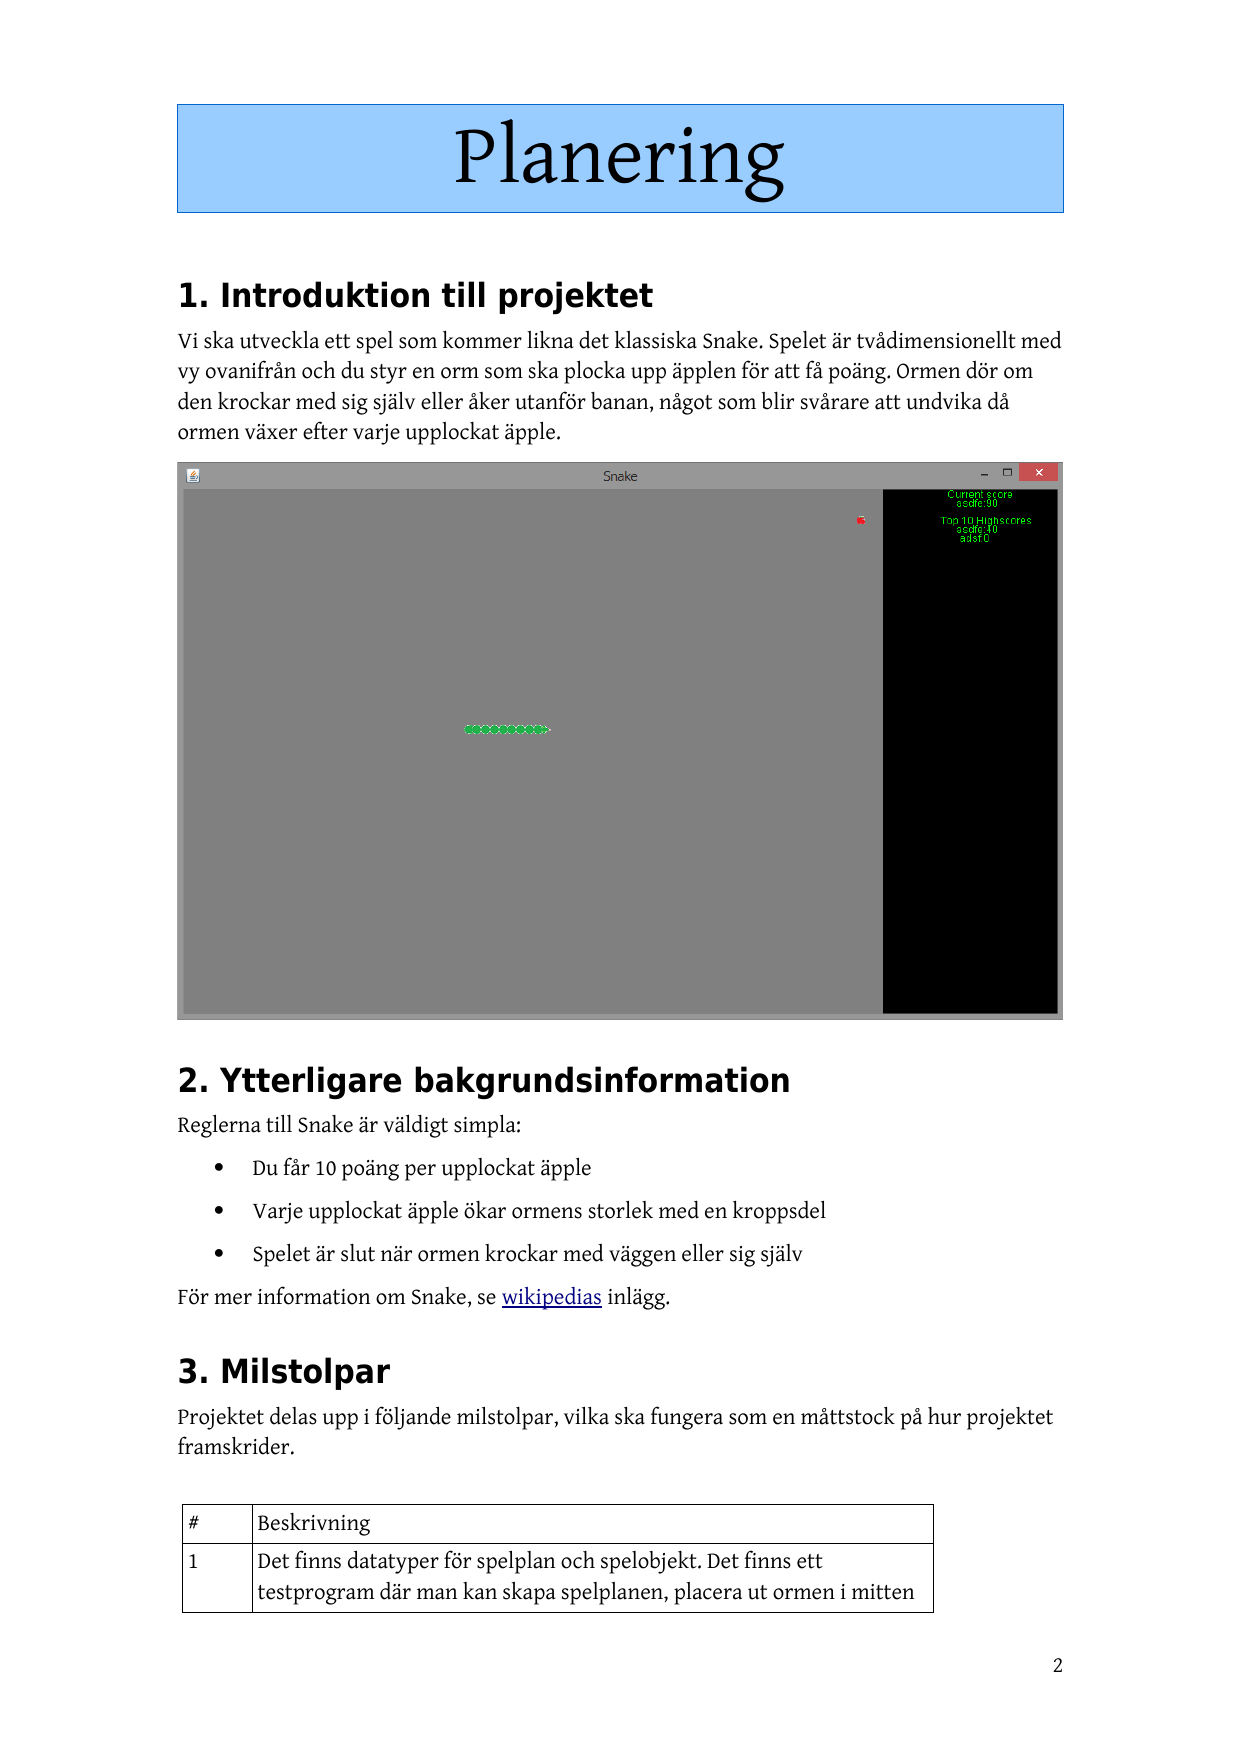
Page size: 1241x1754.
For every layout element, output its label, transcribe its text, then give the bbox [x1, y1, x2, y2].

subtitle 3. Milstolpar [177, 1353, 1063, 1392]
text För mer information om Snake, se wikipedias inlägg. [177, 1285, 1063, 1311]
table_header Beskrivning [253, 1505, 933, 1543]
table_cell 1 [183, 1544, 252, 1612]
text Reglerna till Snake är väldigt simpla: [177, 1113, 1063, 1139]
text Vi ska utveckla ett spel som kommer likna det klassiska Snake. Spelet är tvådimensionellt med vy ovanifrån och du styr en orm som ska plocka upp äpplen för att få poäng. Ormen dör om den krockar med sig själv eller åker utanför banan, något som blir svårare att undvika då ormen växer efter varje upplockat äpple. [177, 328, 1063, 446]
subtitle 1. Introduktion till projektet [177, 277, 1063, 316]
text Projektet delas upp i följande milstolpar, vilka ska fungera som en måttstock på hur projektet framskrider. [177, 1404, 1063, 1461]
table_cell Det finns datatyper för spelplan och spelobjekt. Det finns ett testprogram där man kan skapa spelplanen, placera ut ormen i mitten [253, 1544, 933, 1612]
table_header # [183, 1505, 252, 1543]
subtitle 2. Ytterligare bakgrundsinformation [177, 1061, 1063, 1100]
table_header Planering [178, 105, 1063, 212]
list Spelet är slut när ormen krockar med väggen eller sig själv [215, 1242, 1063, 1268]
list Du får 10 poäng per upplockat äpple [215, 1156, 1063, 1182]
list Varje upplockat äpple ökar ormens storlek med en kroppsdel [215, 1199, 1063, 1225]
